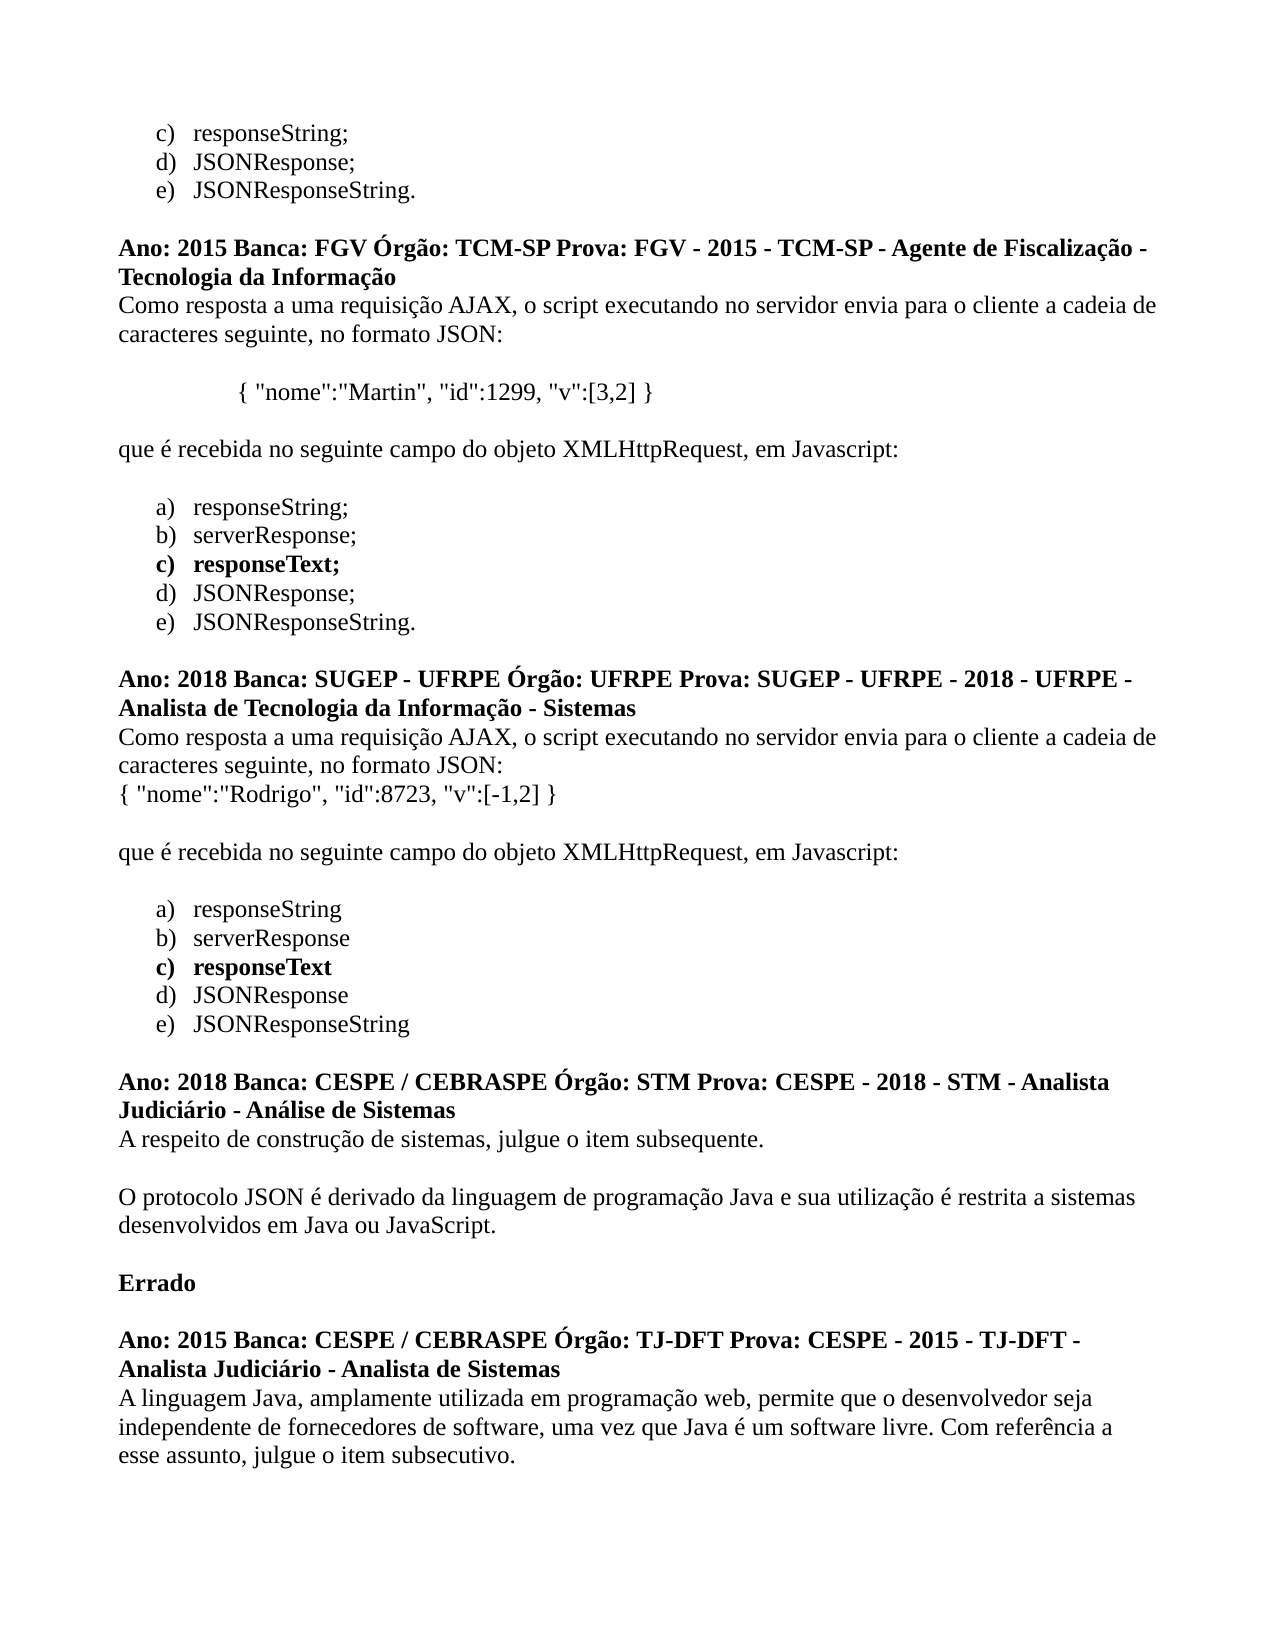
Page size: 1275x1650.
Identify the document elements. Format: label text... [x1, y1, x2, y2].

text Ano: 2018 Banca: SUGEP - UFRPE Órgão: UFRPE Prova: SUGEP - UFRPE - 2018 - UFRPE - Analista de Tecnologia da Informação - Sistemas [118, 664, 1157, 722]
text que é recebida no seguinte campo do objeto XMLHttpRequest, em Javascript: [118, 434, 1157, 463]
list JSONResponseString. [156, 607, 1157, 636]
list responseString [156, 894, 1157, 923]
text { "nome":"Martin", "id":1299, "v":[3,2] } [118, 377, 1157, 406]
list JSONResponseString. [156, 176, 1157, 204]
list serverResponse [156, 923, 1157, 952]
text Errado [118, 1268, 1157, 1297]
text Ano: 2018 Banca: CESPE / CEBRASPE Órgão: STM Prova: CESPE - 2018 - STM - Analista Judiciário - Análise de Sistemas [118, 1067, 1157, 1124]
text A linguagem Java, amplamente utilizada em programação web, permite que o desenvolvedor seja independente de fornecedores de software, uma vez que Java é um software livre. Com referência a esse assunto, julgue o item subsecutivo. [118, 1383, 1157, 1469]
text A respeito de construção de sistemas, julgue o item subsequente. [118, 1124, 1157, 1153]
text Como resposta a uma requisição AJAX, o script executando no servidor envia para o cliente a cadeia de caracteres seguinte, no formato JSON: [118, 291, 1157, 348]
list JSONResponse; [156, 147, 1157, 176]
list JSONResponse [156, 981, 1157, 1009]
text Ano: 2015 Banca: FGV Órgão: TCM-SP Prova: FGV - 2015 - TCM-SP - Agente de Fiscalização - Tecnologia da Informação [118, 233, 1157, 291]
list responseString; [156, 492, 1157, 521]
text O protocolo JSON é derivado da linguagem de programação Java e sua utilização é restrita a sistemas desenvolvidos em Java ou JavaScript. [118, 1182, 1157, 1239]
list JSONResponse; [156, 578, 1157, 607]
text que é recebida no seguinte campo do objeto XMLHttpRequest, em Javascript: [118, 837, 1157, 866]
list responseText; [156, 549, 1157, 578]
list responseText [156, 952, 1157, 981]
list JSONResponseString [156, 1009, 1157, 1038]
text Como resposta a uma requisição AJAX, o script executando no servidor envia para o cliente a cadeia de caracteres seguinte, no formato JSON: [118, 722, 1157, 779]
text Ano: 2015 Banca: CESPE / CEBRASPE Órgão: TJ-DFT Prova: CESPE - 2015 - TJ-DFT - Analista Judiciário - Analista de Sistemas [118, 1326, 1157, 1383]
list responseString; [156, 118, 1157, 147]
text { "nome":"Rodrigo", "id":8723, "v":[-1,2] } [118, 779, 1157, 808]
list serverResponse; [156, 521, 1157, 549]
